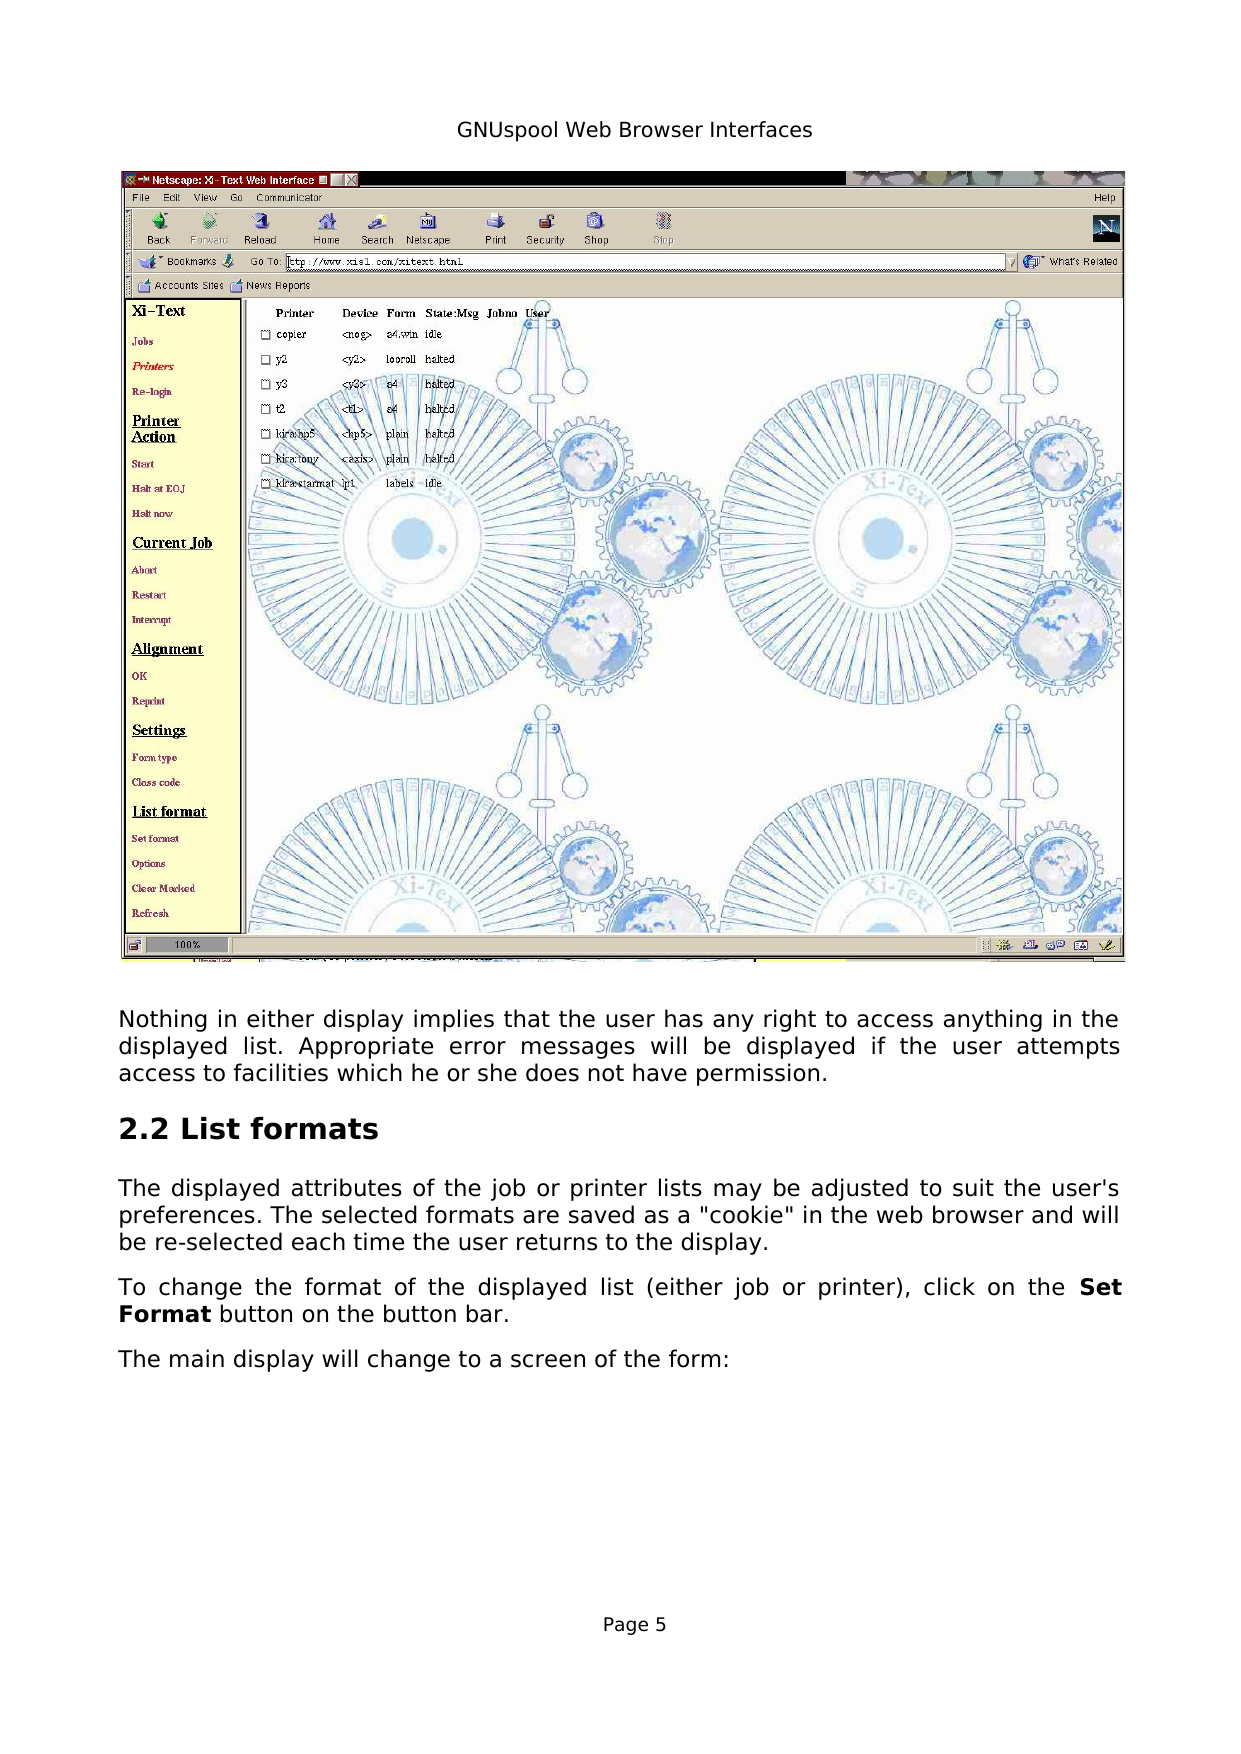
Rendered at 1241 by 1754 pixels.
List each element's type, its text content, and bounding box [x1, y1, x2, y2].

picture [121, 171, 1126, 962]
text The displayed attributes of the job or printer lists may be adjusted to suit the user's preferences. The selected formats are saved as a "cookie" in the web browser and will be re-selected each time the user returns to the display. [118, 1176, 1122, 1256]
text Nothing in either display implies that the user has any right to access anything in the displayed list. Appropriate error messages will be displayed if the user attempts access to facilities which he or she does not have permission. [118, 1006, 1122, 1087]
subtitle List formats [118, 1112, 1122, 1146]
text To change the format of the displayed list (either job or printer), click on the Set Format button on the button bar. [118, 1274, 1122, 1328]
text The main display will change to a screen of the form: [118, 1346, 1122, 1373]
